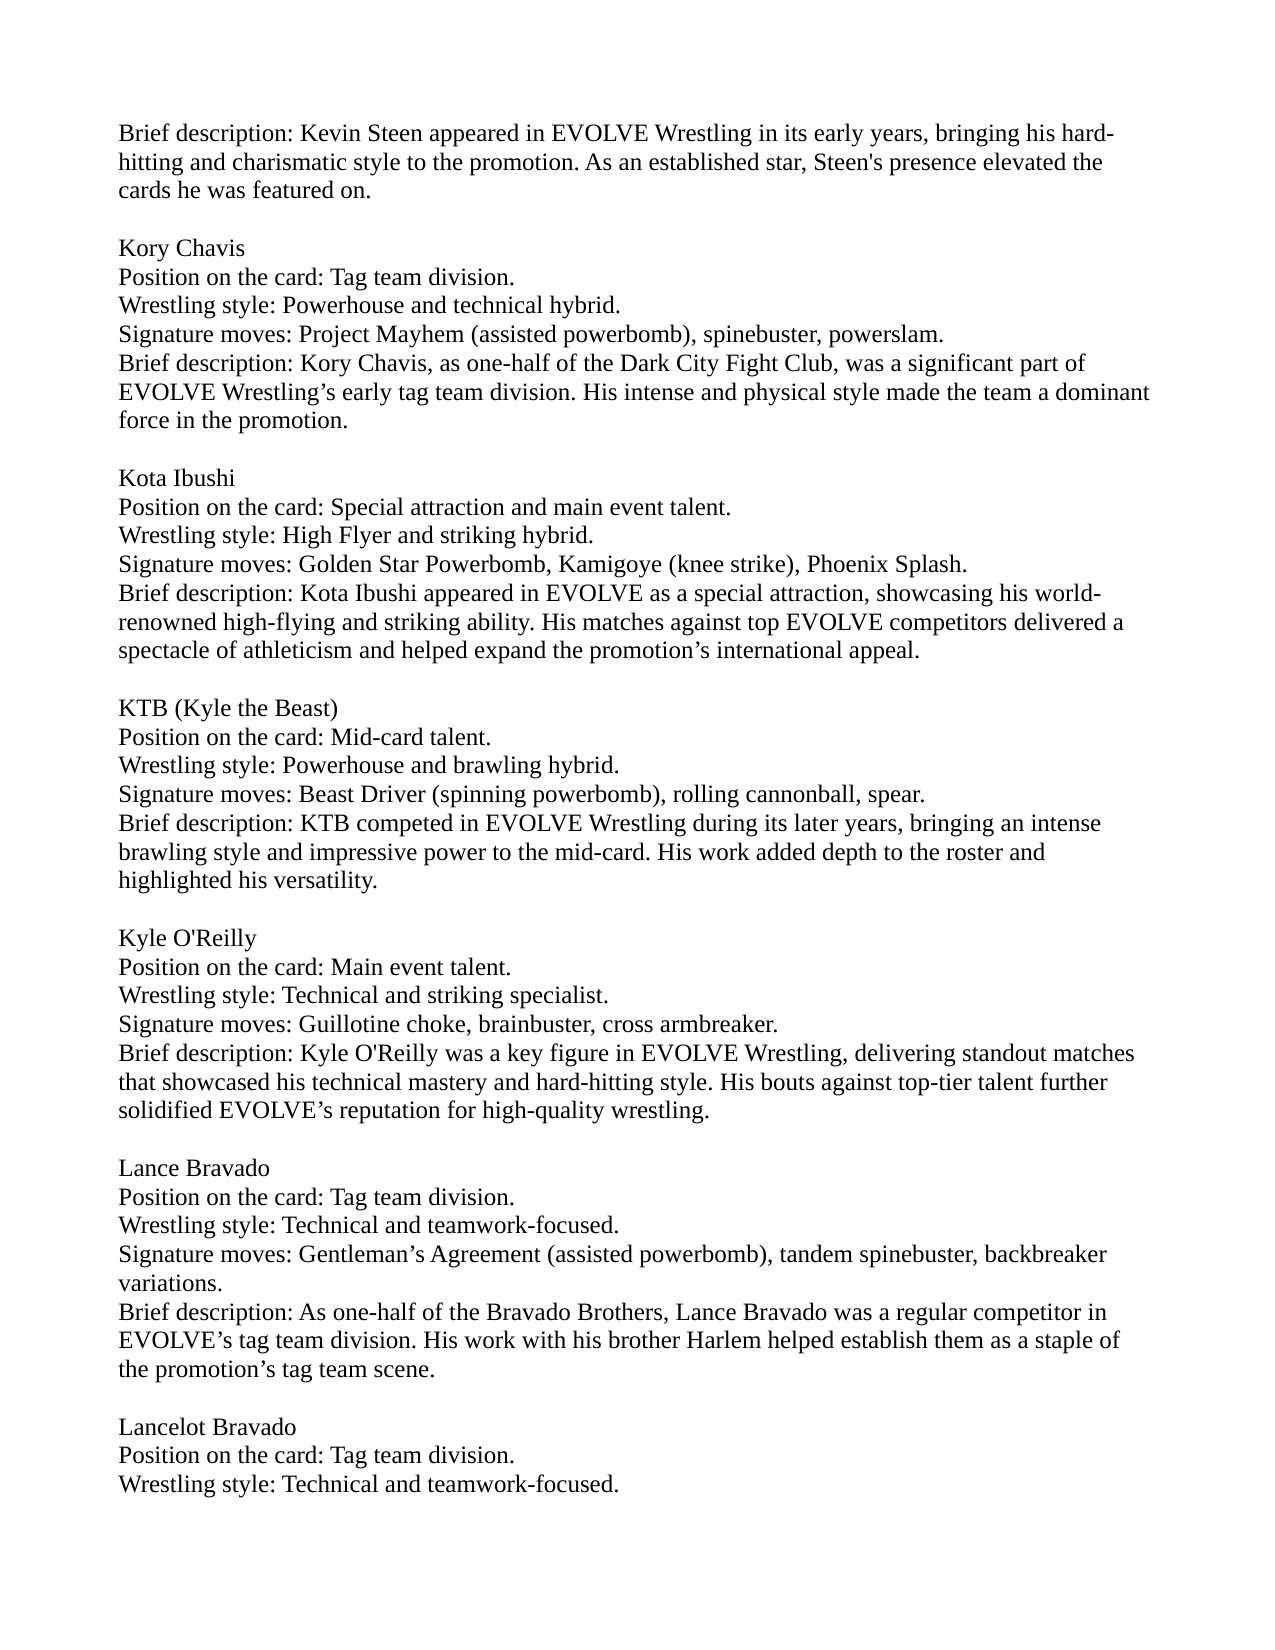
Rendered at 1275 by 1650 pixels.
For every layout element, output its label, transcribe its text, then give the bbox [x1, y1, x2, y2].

text Position on the card: Tag team division. [118, 1441, 1157, 1469]
text Position on the card: Special attraction and main event talent. [118, 492, 1157, 521]
text Signature moves: Golden Star Powerbomb, Kamigoye (knee strike), Phoenix Splash. [118, 549, 1157, 578]
text Signature moves: Gentleman’s Agreement (assisted powerbomb), tandem spinebuster, backbreaker variations. [118, 1239, 1157, 1297]
text Lancelot Bravado [118, 1412, 1157, 1441]
text Signature moves: Guillotine choke, brainbuster, cross armbreaker. [118, 1009, 1157, 1038]
text Wrestling style: High Flyer and striking hybrid. [118, 521, 1157, 549]
text Position on the card: Main event talent. [118, 952, 1157, 981]
text Brief description: Kyle O'Reilly was a key figure in EVOLVE Wrestling, delivering standout matches that showcased his technical mastery and hard-hitting style. His bouts against top-tier talent further solidified EVOLVE’s reputation for high-quality wrestling. [118, 1038, 1157, 1124]
text Kyle O'Reilly [118, 923, 1157, 952]
text Lance Bravado [118, 1153, 1157, 1182]
text Signature moves: Project Mayhem (assisted powerbomb), spinebuster, powerslam. [118, 319, 1157, 348]
text Wrestling style: Technical and striking specialist. [118, 981, 1157, 1009]
text Wrestling style: Technical and teamwork-focused. [118, 1211, 1157, 1239]
text Kota Ibushi [118, 463, 1157, 492]
text Position on the card: Mid-card talent. [118, 722, 1157, 751]
text Position on the card: Tag team division. [118, 262, 1157, 291]
text Wrestling style: Powerhouse and technical hybrid. [118, 291, 1157, 319]
text KTB (Kyle the Beast) [118, 693, 1157, 722]
text Wrestling style: Technical and teamwork-focused. [118, 1469, 1157, 1498]
text Kory Chavis [118, 233, 1157, 262]
text Brief description: KTB competed in EVOLVE Wrestling during its later years, bringing an intense brawling style and impressive power to the mid-card. His work added depth to the roster and highlighted his versatility. [118, 808, 1157, 894]
text Wrestling style: Powerhouse and brawling hybrid. [118, 751, 1157, 779]
text Position on the card: Tag team division. [118, 1182, 1157, 1211]
text Signature moves: Beast Driver (spinning powerbomb), rolling cannonball, spear. [118, 779, 1157, 808]
text Brief description: Kota Ibushi appeared in EVOLVE as a special attraction, showcasing his world-renowned high-flying and striking ability. His matches against top EVOLVE competitors delivered a spectacle of athleticism and helped expand the promotion’s international appeal. [118, 578, 1157, 664]
text Brief description: Kevin Steen appeared in EVOLVE Wrestling in its early years, bringing his hard-hitting and charismatic style to the promotion. As an established star, Steen's presence elevated the cards he was featured on. [118, 118, 1157, 204]
text Brief description: As one-half of the Bravado Brothers, Lance Bravado was a regular competitor in EVOLVE’s tag team division. His work with his brother Harlem helped establish them as a staple of the promotion’s tag team scene. [118, 1297, 1157, 1383]
text Brief description: Kory Chavis, as one-half of the Dark City Fight Club, was a significant part of EVOLVE Wrestling’s early tag team division. His intense and physical style made the team a dominant force in the promotion. [118, 348, 1157, 434]
